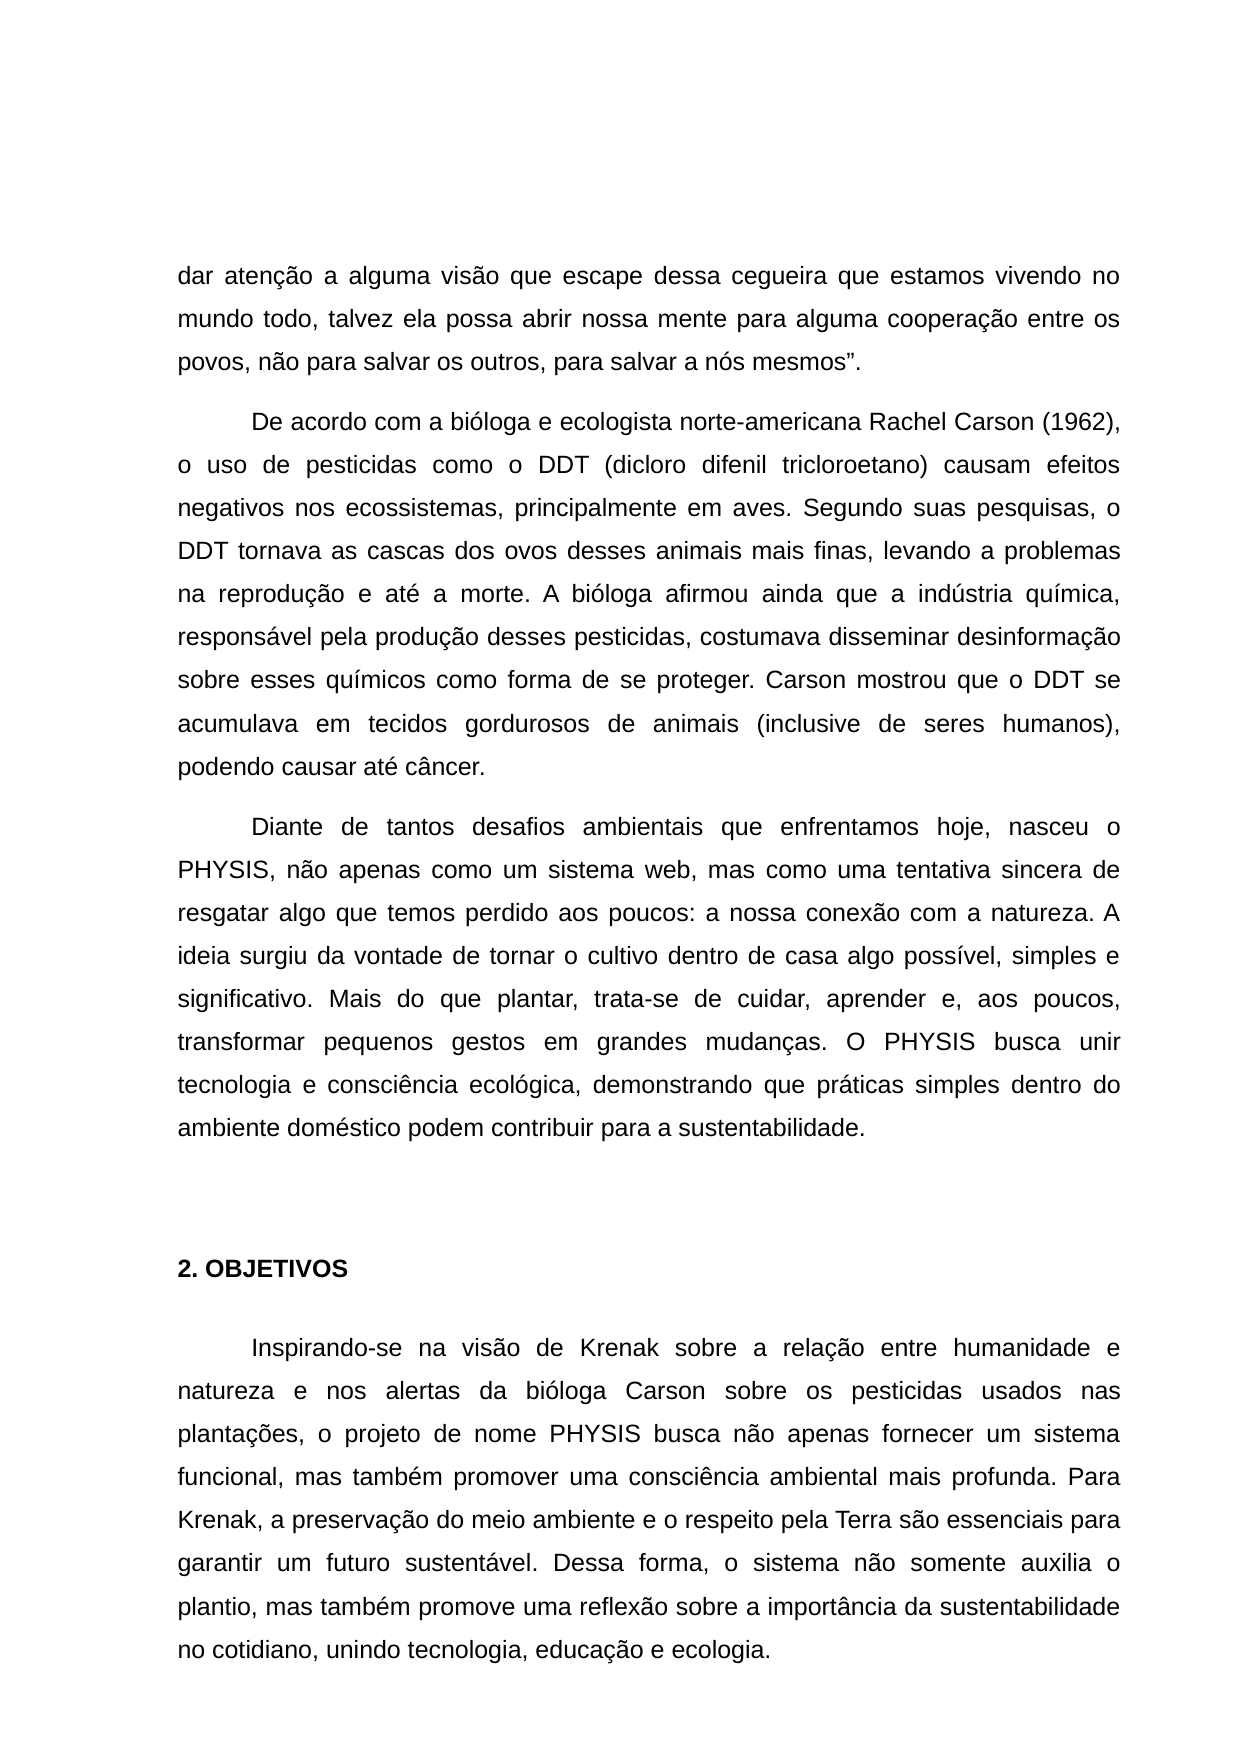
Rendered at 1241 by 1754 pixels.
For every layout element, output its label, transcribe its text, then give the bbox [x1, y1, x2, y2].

text dar atenção a alguma visão que escape dessa cegueira que estamos vivendo no mundo todo, talvez ela possa abrir nossa mente para alguma cooperação entre os povos, não para salvar os outros, para salvar a nós mesmos”. [177, 261, 1122, 376]
text Inspirando-se na visão de Krenak sobre a relação entre humanidade e natureza e nos alertas da bióloga Carson sobre os pesticidas usados nas plantações, o projeto de nome PHYSIS busca não apenas fornecer um sistema funcional, mas também promover uma consciência ambiental mais profunda. Para Krenak, a preservação do meio ambiente e o respeito pela Terra são essenciais para garantir um futuro sustentável. Dessa forma, o sistema não somente auxilia o plantio, mas também promove uma reflexão sobre a importância da sustentabilidade no cotidiano, unindo tecnologia, educação e ecologia. [177, 1333, 1122, 1663]
text De acordo com a bióloga e ecologista norte-americana Rachel Carson (1962), o uso de pesticidas como o DDT (dicloro difenil tricloroetano) causam efeitos negativos nos ecossistemas, principalmente em aves. Segundo suas pesquisas, o DDT tornava as cascas dos ovos desses animais mais finas, levando a problemas na reprodução e até a morte. A bióloga afirmou ainda que a indústria química, responsável pela produção desses pesticidas, costumava disseminar desinformação sobre esses químicos como forma de se proteger. Carson mostrou que o DDT se acumulava em tecidos gordurosos de animais (inclusive de seres humanos), podendo causar até câncer. [177, 407, 1122, 780]
subtitle 2. OBJETIVOS [177, 1254, 1122, 1282]
text Diante de tantos desafios ambientais que enfrentamos hoje, nasceu o PHYSIS, não apenas como um sistema web, mas como uma tentativa sincera de resgatar algo que temos perdido aos poucos: a nossa conexão com a natureza. A ideia surgiu da vontade de tornar o cultivo dentro de casa algo possível, simples e significativo. Mais do que plantar, trata-se de cuidar, aprender e, aos poucos, transformar pequenos gestos em grandes mudanças. O PHYSIS busca unir tecnologia e consciência ecológica, demonstrando que práticas simples dentro do ambiente doméstico podem contribuir para a sustentabilidade. [177, 811, 1122, 1142]
